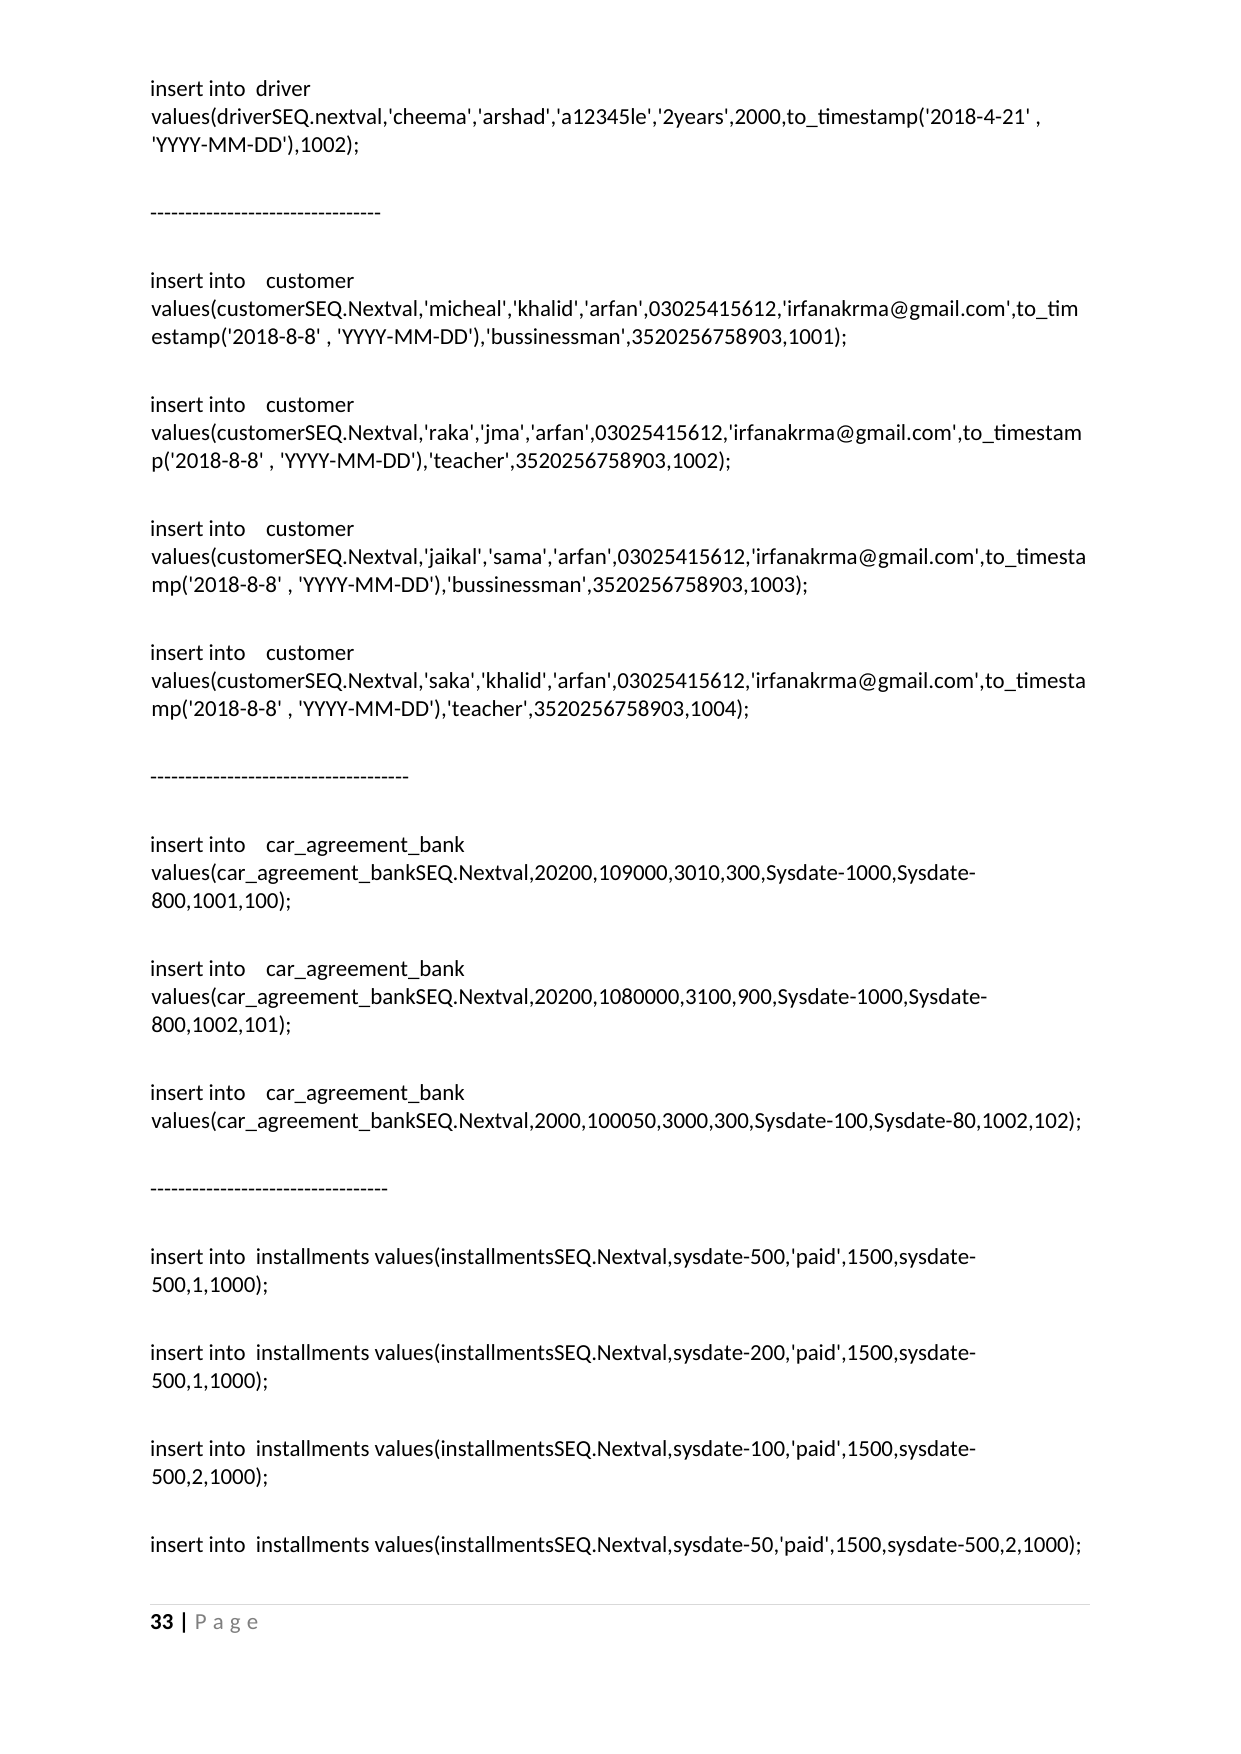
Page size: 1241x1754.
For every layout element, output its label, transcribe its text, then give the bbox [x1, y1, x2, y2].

subtitle ------------------------------------- [150, 762, 1090, 790]
subtitle insert into customer values(customerSEQ.Nextval,'saka','khalid','arfan',03025415612,'irfanakrma@gmail.com',to_timestamp('2018-8-8' , 'YYYY-MM-DD'),'teacher',3520256758903,1004); [150, 638, 1090, 722]
subtitle insert into customer values(customerSEQ.Nextval,'jaikal','sama','arfan',03025415612,'irfanakrma@gmail.com',to_timestamp('2018-8-8' , 'YYYY-MM-DD'),'bussinessman',3520256758903,1003); [150, 514, 1090, 598]
subtitle ---------------------------------- [150, 1174, 1090, 1202]
subtitle insert into car_agreement_bank values(car_agreement_bankSEQ.Nextval,2000,100050,3000,300,Sysdate-100,Sysdate-80,1002,102); [150, 1078, 1090, 1134]
subtitle --------------------------------- [150, 198, 1090, 226]
subtitle insert into installments values(installmentsSEQ.Nextval,sysdate-100,'paid',1500,sysdate-500,2,1000); [150, 1434, 1090, 1490]
subtitle insert into customer values(customerSEQ.Nextval,'micheal','khalid','arfan',03025415612,'irfanakrma@gmail.com',to_timestamp('2018-8-8' , 'YYYY-MM-DD'),'bussinessman',3520256758903,1001); [150, 266, 1090, 350]
subtitle insert into car_agreement_bank values(car_agreement_bankSEQ.Nextval,20200,109000,3010,300,Sysdate-1000,Sysdate-800,1001,100); [150, 830, 1090, 914]
subtitle insert into installments values(installmentsSEQ.Nextval,sysdate-500,'paid',1500,sysdate-500,1,1000); [150, 1242, 1090, 1298]
subtitle insert into installments values(installmentsSEQ.Nextval,sysdate-50,'paid',1500,sysdate-500,2,1000); [150, 1530, 1090, 1558]
subtitle insert into installments values(installmentsSEQ.Nextval,sysdate-200,'paid',1500,sysdate-500,1,1000); [150, 1338, 1090, 1394]
subtitle insert into car_agreement_bank values(car_agreement_bankSEQ.Nextval,20200,1080000,3100,900,Sysdate-1000,Sysdate-800,1002,101); [150, 954, 1090, 1038]
subtitle insert into customer values(customerSEQ.Nextval,'raka','jma','arfan',03025415612,'irfanakrma@gmail.com',to_timestamp('2018-8-8' , 'YYYY-MM-DD'),'teacher',3520256758903,1002); [150, 390, 1090, 474]
subtitle insert into driver values(driverSEQ.nextval,'cheema','arshad','a12345le','2years',2000,to_timestamp('2018-4-21' , 'YYYY-MM-DD'),1002); [150, 74, 1090, 158]
